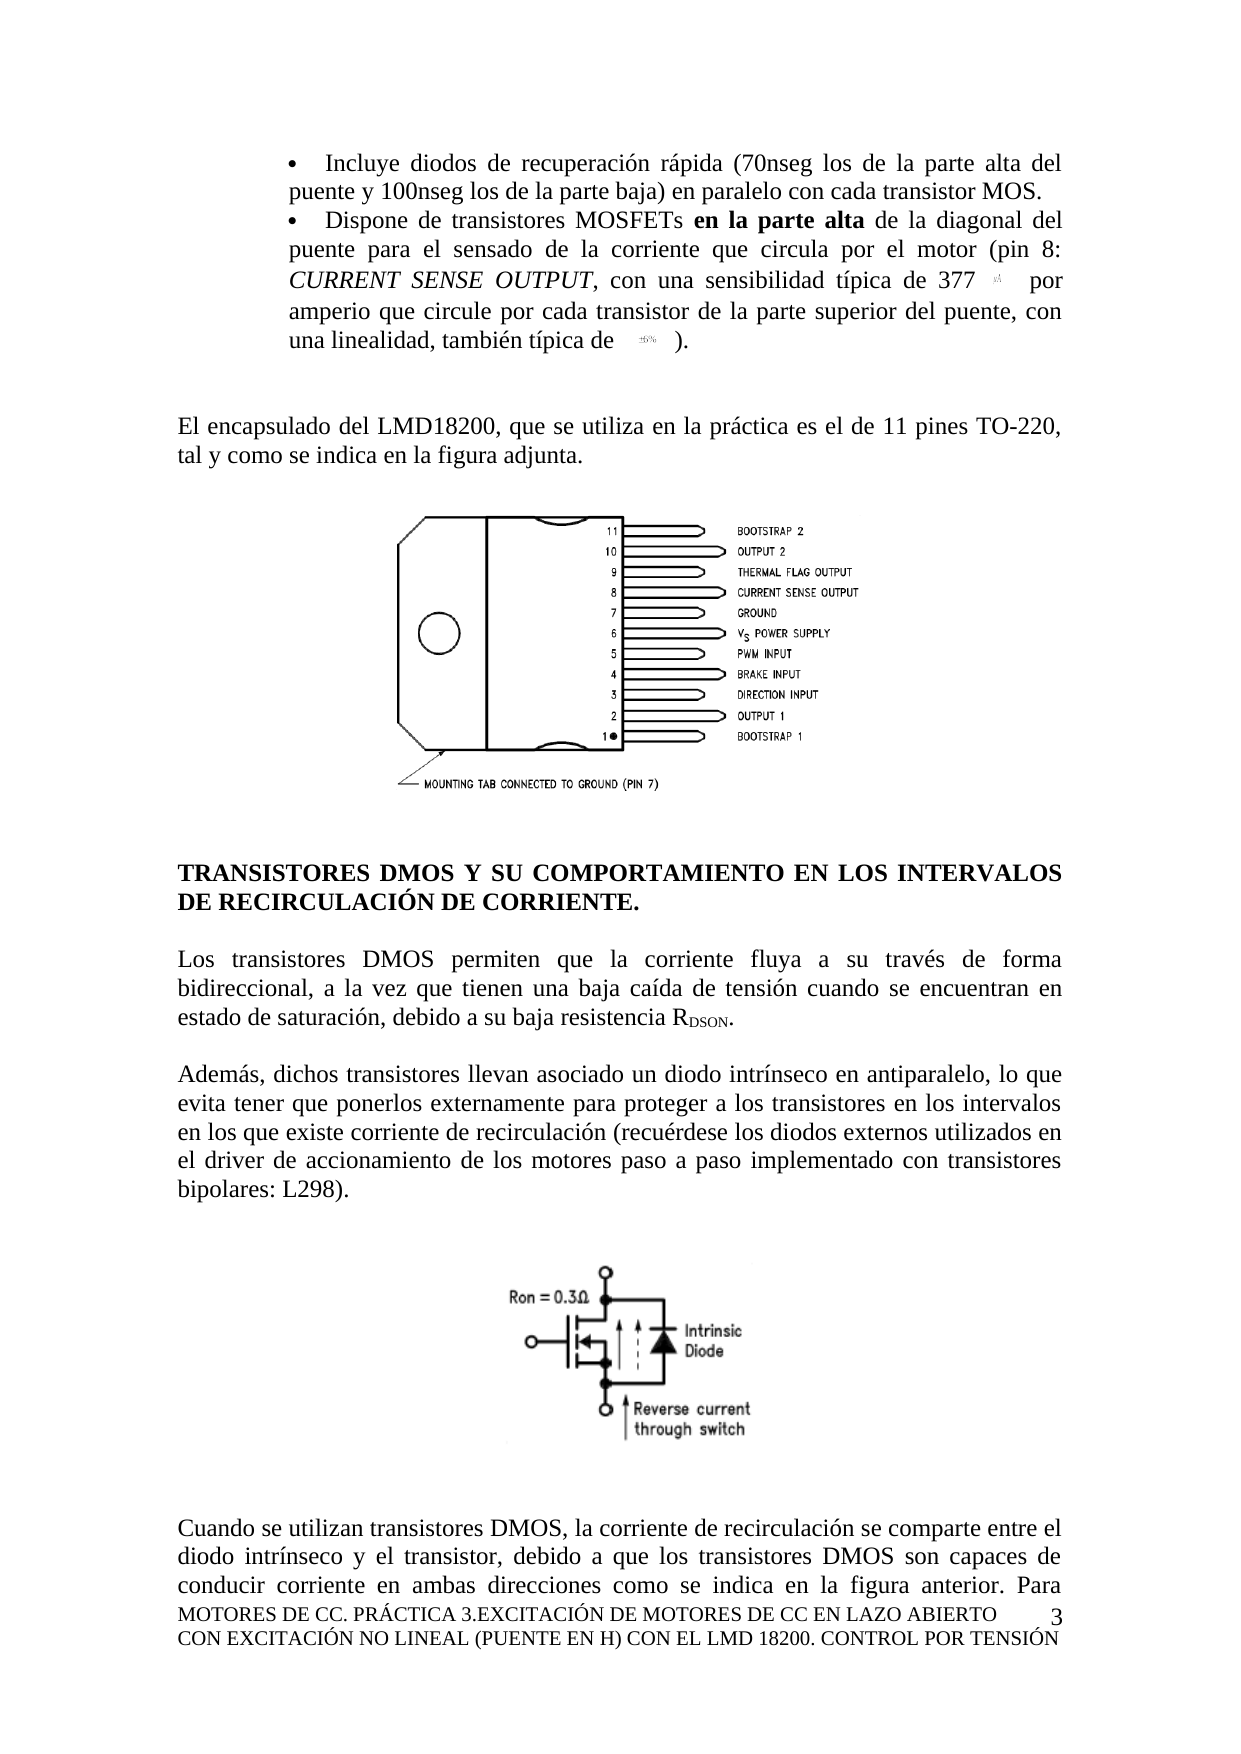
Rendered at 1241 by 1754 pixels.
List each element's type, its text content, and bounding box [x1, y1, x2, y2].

picture [474, 1240, 767, 1447]
picture [372, 506, 868, 792]
text Además, dichos transistores llevan asociado un diodo intrínseco en antiparalelo, lo que evita tener que ponerlos externamente para proteger a los transistores en los intervalos en los que existe corriente de recirculación (recuérdese los diodos externos utilizados en el driver de accionamiento de los motores paso a paso implementado con transistores bipolares: L298). [177, 1059, 1063, 1203]
text Cuando se utilizan transistores DMOS, la corriente de recirculación se comparte entre el diodo intrínseco y el transistor, debido a que los transistores DMOS son capaces de conducir corriente en ambas direcciones como se indica en la figura anterior. Para [177, 1513, 1063, 1599]
text Los transistores DMOS permiten que la corriente fluya a su través de forma bidireccional, a la vez que tienen una baja caída de tensión cuando se encuentran en estado de saturación, debido a su baja resistencia RDSON. [177, 944, 1063, 1031]
text TRANSISTORES DMOS Y SU COMPORTAMIENTO EN LOS INTERVALOS DE RECIRCULACIÓN DE CORRIENTE. [177, 858, 1063, 916]
list Dispone de transistores MOSFETs en la parte alta de la diagonal del puente para el sensado de la corriente que circula por el motor (pin 8: CURRENT SENSE OUTPUT, con una sensibilidad típica de 377 por amperio que circule por cada transistor de la parte superior del puente, con una linealidad, también típica de ). [288, 205, 1063, 354]
text El encapsulado del LMD18200, que se utiliza en la práctica es el de 11 pines TO-220, tal y como se indica en la figura adjunta. [177, 411, 1063, 469]
list Incluye diodos de recuperación rápida (70nseg los de la parte alta del puente y 100nseg los de la parte baja) en paralelo con cada transistor MOS. [288, 148, 1063, 205]
